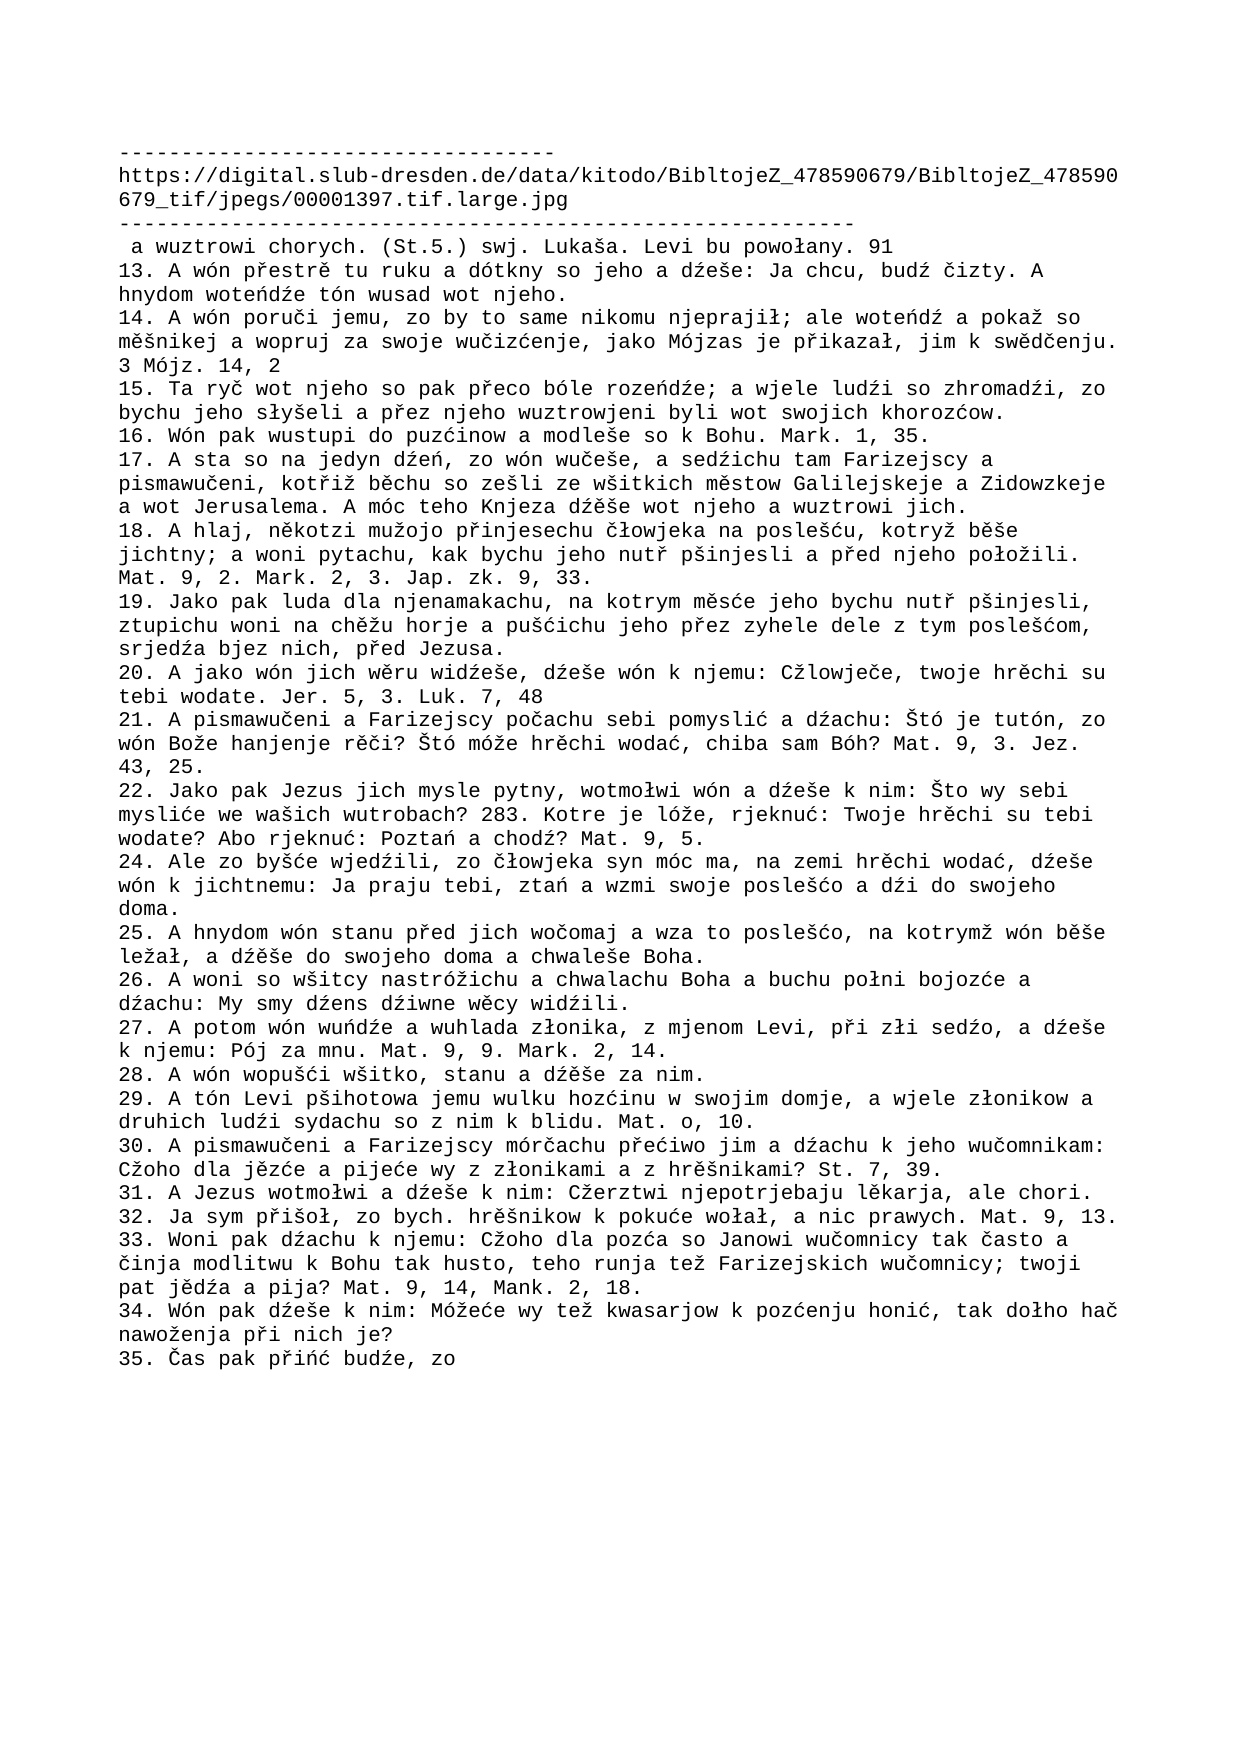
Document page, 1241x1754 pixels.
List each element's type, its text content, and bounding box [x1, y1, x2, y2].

text 21. A pismawučeni a Farizejscy počachu sebi pomyslić a dźachu: Štó je tutón, zo wón Bože hanjenje rěči? Štó móže hrěchi wodać, chiba sam Bóh? Mat. 9, 3. Jez. 43, 25. [118, 709, 1122, 780]
text 30. A pismawučeni a Farizejscy mórčachu přećiwo jim a dźachu k jeho wučomnikam: Cžoho dla jězće a pijeće wy z złonikami a z hrěšnikami? St. 7, 39. [118, 1135, 1122, 1182]
text 14. A wón poruči jemu, zo by to same nikomu njeprajił; ale woteńdź a pokaž so měšnikej a wopruj za swoje wučizćenje, jako Mójzas je přikazał, jim k swědčenju. 3 Mójz. 14, 2 [118, 307, 1122, 378]
text 26. A woni so wšitcy nastróžichu a chwalachu Boha a buchu połni bojozće a dźachu: My smy dźens dźiwne wěcy widźili. [118, 969, 1122, 1017]
text 18. A hlaj, někotzi mužojo přinjesechu čłowjeka na poslešću, kotryž běše jichtny; a woni pytachu, kak bychu jeho nutř pšinjesli a před njeho połožili. Mat. 9, 2. Mark. 2, 3. Jap. zk. 9, 33. [118, 520, 1122, 591]
text 20. A jako wón jich wěru widźeše, dźeše wón k njemu: Cžlowječe, twoje hrěchi su tebi wodate. Jer. 5, 3. Luk. 7, 48 [118, 662, 1122, 709]
text 22. Jako pak Jezus jich mysle pytny, wotmołwi wón a dźeše k nim: Što wy sebi mysliće we wašich wutrobach? 283. Kotre je lóže, rjeknuć: Twoje hrěchi su tebi wodate? Abo rjeknuć: Poztań a chodź? Mat. 9, 5. [118, 780, 1122, 851]
text 25. A hnydom wón stanu před jich wočomaj a wza to poslešćo, na kotrymž wón běše ležał, a dźěše do swojeho doma a chwaleše Boha. [118, 922, 1122, 969]
text 27. A potom wón wuńdźe a wuhlada złonika, z mjenom Levi, při złi sedźo, a dźeše k njemu: Pój za mnu. Mat. 9, 9. Mark. 2, 14. [118, 1017, 1122, 1064]
text 13. A wón přestrě tu ruku a dótkny so jeho a dźeše: Ja chcu, budź čizty. A hnydom woteńdźe tón wusad wot njeho. [118, 260, 1122, 307]
text 35. Čas pak přińć budźe, zo [118, 1348, 1122, 1371]
text 17. A sta so na jedyn dźeń, zo wón wučeše, a sedźichu tam Farizejscy a pismawučeni, kotřiž běchu so zešli ze wšitkich městow Galilejskeje a Zidowzkeje a wot Jerusalema. A móc teho Knjeza dźěše wot njeho a wuztrowi jich. [118, 449, 1122, 520]
text 29. A tón Levi pšihotowa jemu wulku hozćinu w swojim domje, a wjele złonikow a druhich ludźi sydachu so z nim k blidu. Mat. o, 10. [118, 1088, 1122, 1135]
text 34. Wón pak dźeše k nim: Móžeće wy tež kwasarjow k pozćenju honić, tak dołho hač nawoženja při nich je? [118, 1300, 1122, 1348]
text 16. Wón pak wustupi do puzćinow a modleše so k Bohu. Mark. 1, 35. [118, 426, 1122, 449]
text ----------------------------------- https://digital.slub-dresden.de/data/kitodo/BibltojeZ_478590679/BibltojeZ_478590679_tif/jpegs/00001397.tif.large.jpg ----------------------------------------------------------- [118, 142, 1122, 236]
text 19. Jako pak luda dla njenamakachu, na kotrym měsće jeho bychu nutř pšinjesli, ztupichu woni na chěžu horje a pušćichu jeho přez zyhele dele z tym poslešćom, srjedźa bjez nich, před Jezusa. [118, 591, 1122, 662]
text a wuztrowi chorych. (St.5.) swj. Lukaša. Levi bu powołany. 91 [118, 236, 1122, 260]
text 33. Woni pak dźachu k njemu: Cžoho dla pozća so Janowi wučomnicy tak často a činja modlitwu k Bohu tak husto, teho runja tež Farizejskich wučomnicy; twoji pat jědźa a pija? Mat. 9, 14, Mank. 2, 18. [118, 1229, 1122, 1300]
text 28. A wón wopušći wšitko, stanu a dźěše za nim. [118, 1064, 1122, 1088]
text 31. A Jezus wotmołwi a dźeše k nim: Cžerztwi njepotrjebaju lěkarja, ale chori. [118, 1182, 1122, 1206]
text 24. Ale zo byšće wjedźili, zo čłowjeka syn móc ma, na zemi hrěchi wodać, dźeše wón k jichtnemu: Ja praju tebi, ztań a wzmi swoje poslešćo a dźi do swojeho doma. [118, 851, 1122, 922]
text 32. Ja sym přišoł, zo bych. hrěšnikow k pokuće wołał, a nic prawych. Mat. 9, 13. [118, 1206, 1122, 1229]
text 15. Ta ryč wot njeho so pak přeco bóle rozeńdźe; a wjele ludźi so zhromadźi, zo bychu jeho słyšeli a přez njeho wuztrowjeni byli wot swojich khorozćow. [118, 378, 1122, 426]
